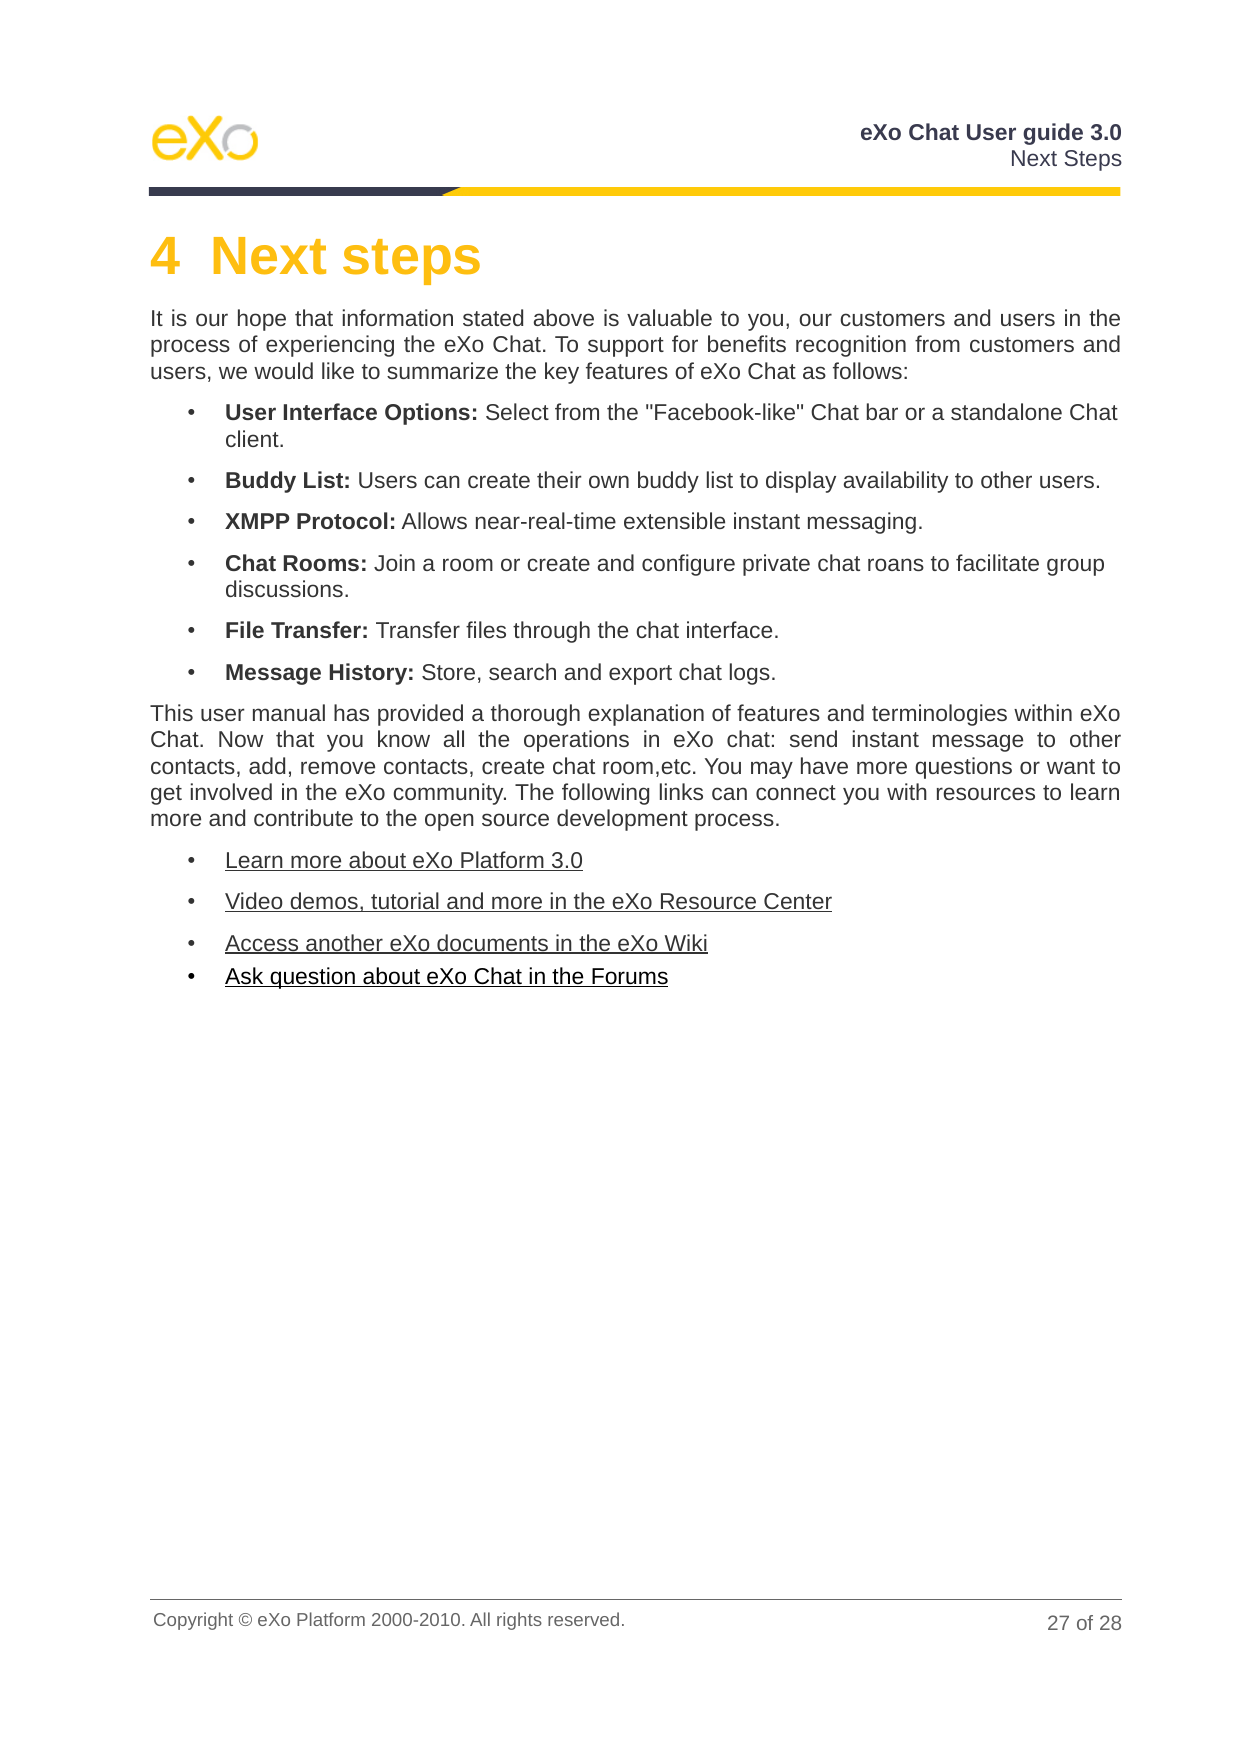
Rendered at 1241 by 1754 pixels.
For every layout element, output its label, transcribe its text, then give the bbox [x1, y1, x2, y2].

list Buddy List: Users can create their own buddy list to display availability to other users. [187, 467, 1122, 493]
list Chat Rooms: Join a room or create and configure private chat roans to facilitate group discussions. [187, 549, 1122, 602]
subtitle Next steps [150, 223, 1122, 286]
list Message History: Store, search and export chat logs. [187, 659, 1122, 685]
list XMPP Protocol: Allows near-real-time extensible instant messaging. [187, 508, 1122, 534]
list User Interface Options: Select from the "Facebook-like" Chat bar or a standalone Chat client. [187, 399, 1122, 452]
picture [152, 115, 259, 161]
list File Transfer: Transfer files through the chat interface. [187, 617, 1122, 644]
text It is our hope that information stated above is valuable to you, our customers and users in the process of experiencing the eXo Chat. To support for benefits recognition from customers and users, we would like to summarize the key features of eXo Chat as follows: [150, 305, 1122, 384]
list Access another eXo documents in the eXo Wiki [187, 929, 1122, 956]
list Learn more about eXo Platform 3.0 [187, 847, 1122, 873]
list Ask question about eXo Chat in the Forums [187, 963, 1122, 990]
text This user manual has provided a thorough explanation of features and terminologies within eXo Chat. Now that you know all the operations in eXo chat: send instant message to other contacts, add, remove contacts, create chat room,etc. You may have more questions or want to get involved in the eXo community. The following links can connect you with resources to learn more and contribute to the open source development process. [150, 700, 1122, 832]
list Video demos, tutorial and more in the eXo Resource Center [187, 888, 1122, 914]
picture [148, 187, 1121, 196]
